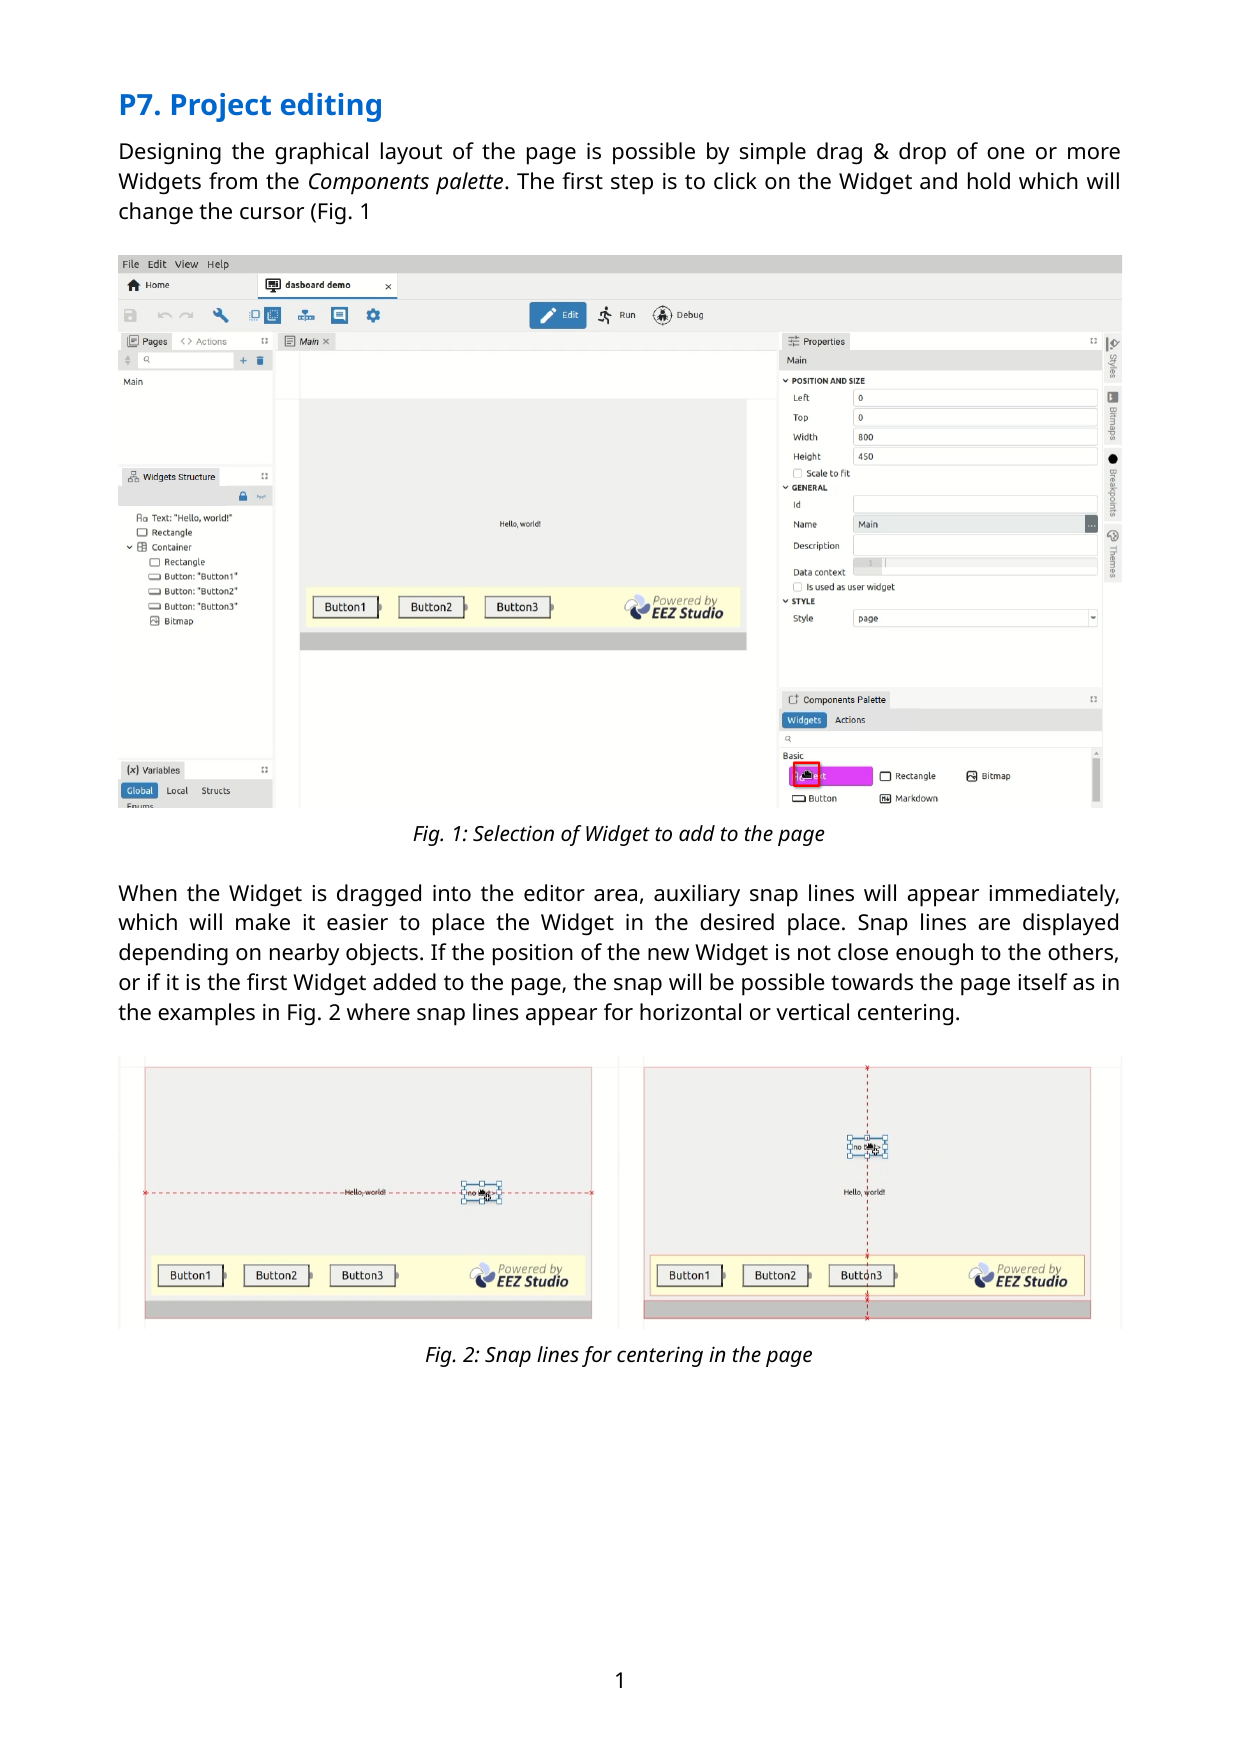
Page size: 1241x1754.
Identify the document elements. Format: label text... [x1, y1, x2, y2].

text Designing the graphical layout of the page is possible by simple drag & drop of one or more Widgets from the Components palette. The first step is to click on the Widget and hold which will change the cursor (Fig. 1 [118, 136, 1122, 226]
text Fig. 1: Selection of Widget to add to the page [118, 808, 1122, 848]
picture [118, 255, 1123, 808]
text Fig. 2: Snap lines for centering in the page [118, 1329, 1122, 1369]
text When the Widget is dragged into the editor area, auxiliary snap lines will appear immediately, which will make it easier to place the Widget in the desired place. Snap lines are displayed depending on nearby objects. If the position of the new Widget is not close enough to the others, or if it is the first Widget added to the page, the snap will be possible towards the page itself as in the examples in Fig. 2 where snap lines appear for horizontal or vertical centering. [118, 877, 1122, 1026]
subtitle Project editing [118, 84, 1122, 124]
picture [118, 1056, 1123, 1329]
